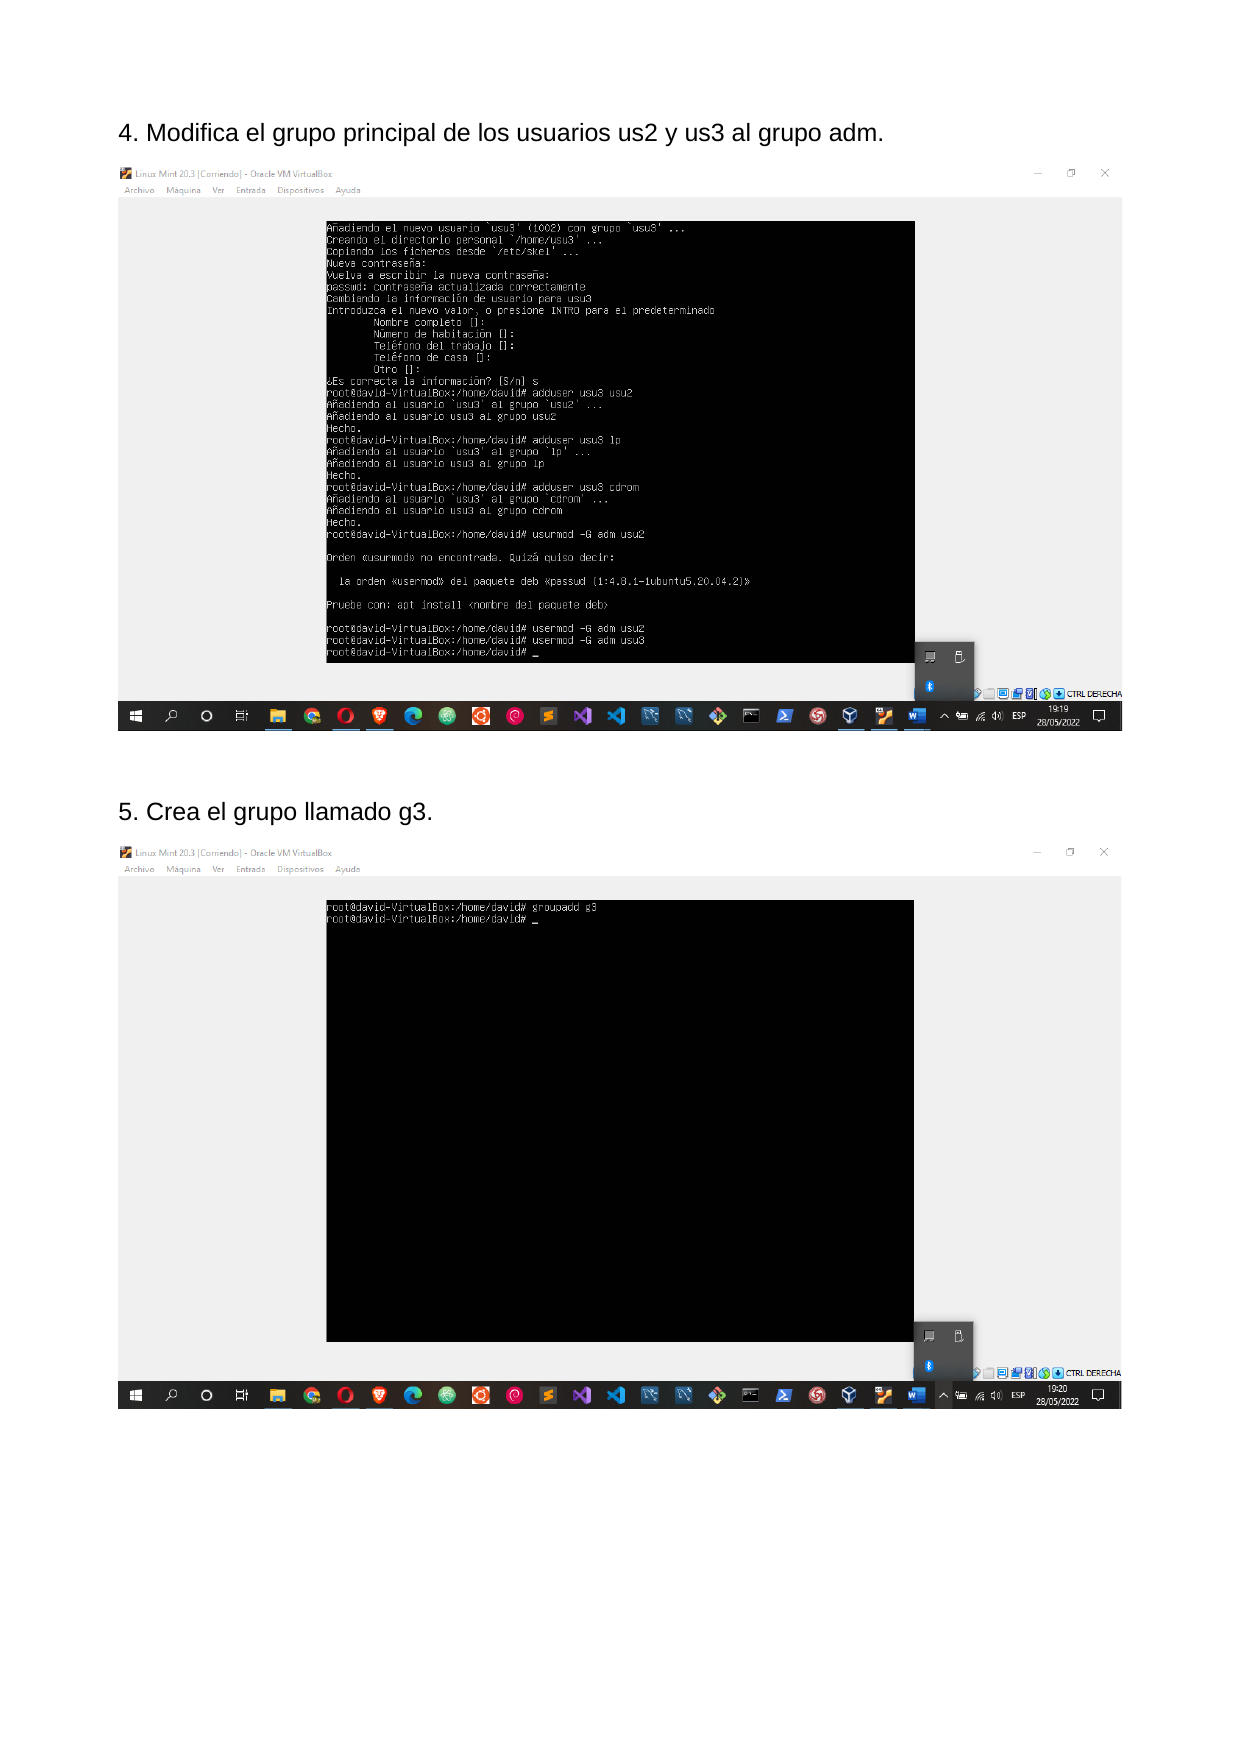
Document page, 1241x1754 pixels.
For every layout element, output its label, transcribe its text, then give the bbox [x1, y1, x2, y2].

text 4. Modifica el grupo principal de los usuarios us2 y us3 al grupo adm. [118, 118, 1122, 147]
text 5. Crea el grupo llamado g3. [118, 797, 1122, 826]
